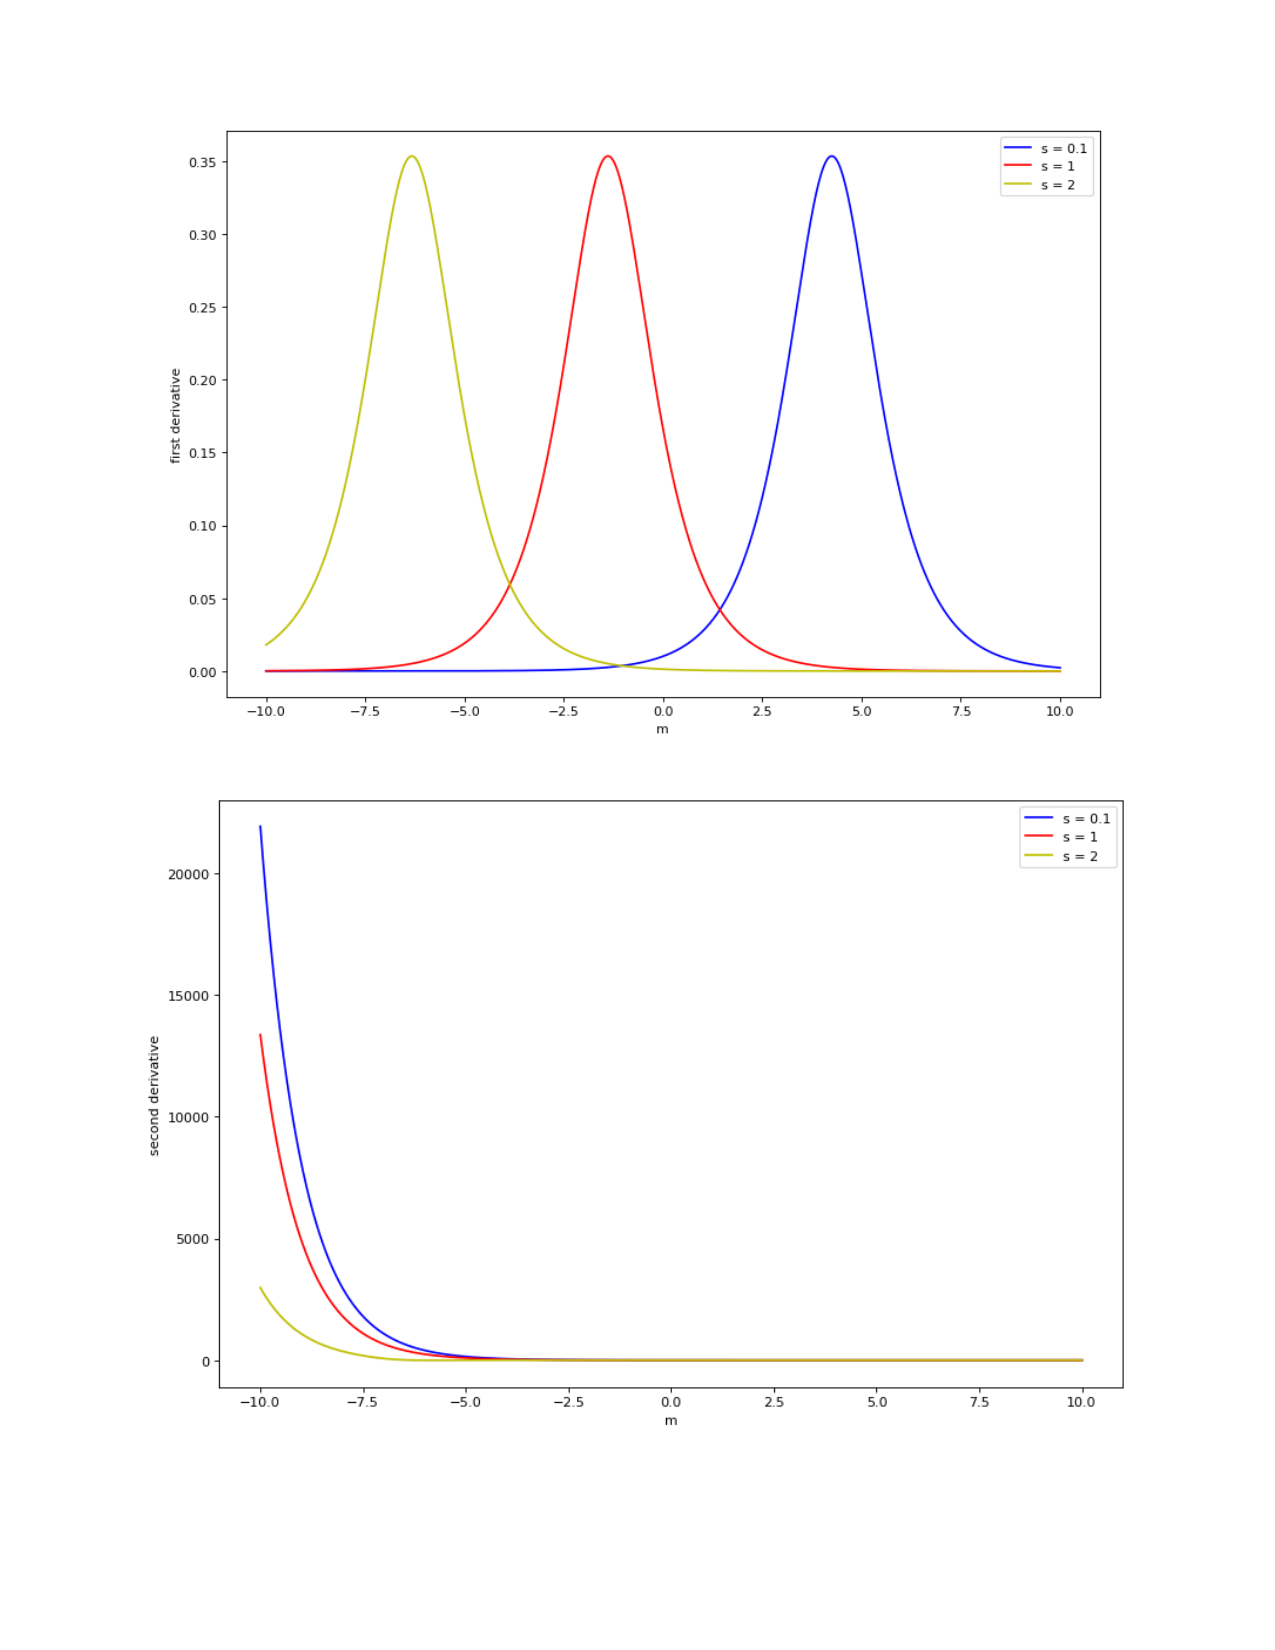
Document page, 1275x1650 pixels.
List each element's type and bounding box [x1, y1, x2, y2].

picture [162, 118, 1113, 744]
picture [140, 787, 1136, 1436]
